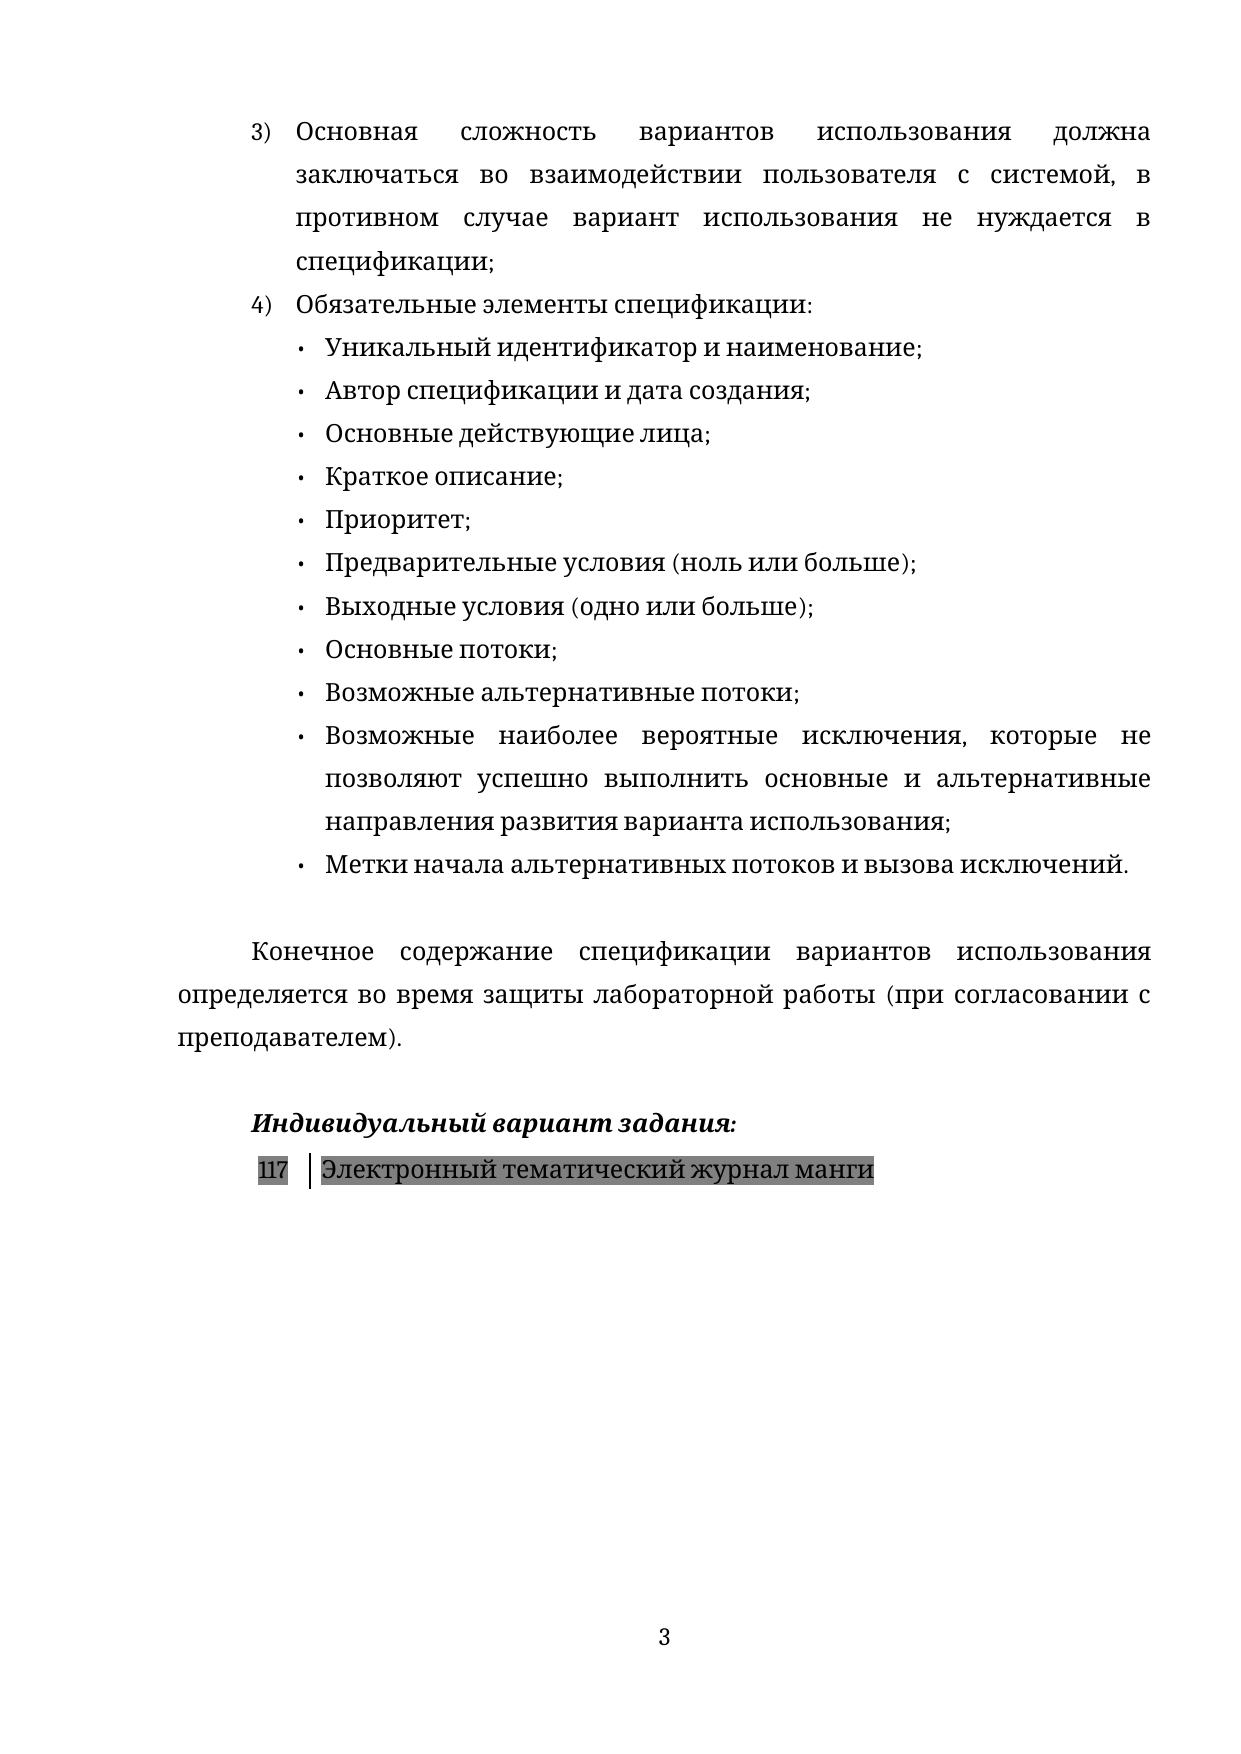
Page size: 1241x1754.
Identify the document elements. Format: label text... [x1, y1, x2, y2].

list Возможные альтернативные потоки; [295, 679, 1152, 707]
list Краткое описание; [295, 463, 1152, 492]
list Основные действующие лица; [295, 420, 1152, 449]
list Возможные наиболее вероятные исключения, которые не позволяют успешно выполнить основные и альтернативные направления развития варианта использования; [295, 722, 1152, 837]
table_header Электронный тематический журнал манги [311, 1153, 1152, 1188]
list Метки начала альтернативных потоков и вызова исключений. [295, 851, 1152, 880]
list Приоритет; [295, 506, 1152, 535]
list Основные потоки; [295, 636, 1152, 664]
list Основная сложность вариантов использования должна заключаться во взаимодействии пользователя с системой, в противном случае вариант использования не нуждается в спецификации; [251, 118, 1152, 276]
text Индивидуальный вариант задания: [177, 1110, 1152, 1139]
list Выходные условия (одно или больше); [295, 592, 1152, 621]
list Автор спецификации и дата создания; [295, 377, 1152, 406]
list Обязательные элементы спецификации: [251, 291, 1152, 319]
text Конечное содержание спецификации вариантов использования определяется во время защиты лабораторной работы (при согласовании с преподавателем). [177, 937, 1152, 1052]
list Предварительные условия (ноль или больше); [295, 549, 1152, 578]
table_header 117 [236, 1153, 309, 1188]
list Уникальный идентификатор и наименование; [295, 334, 1152, 362]
